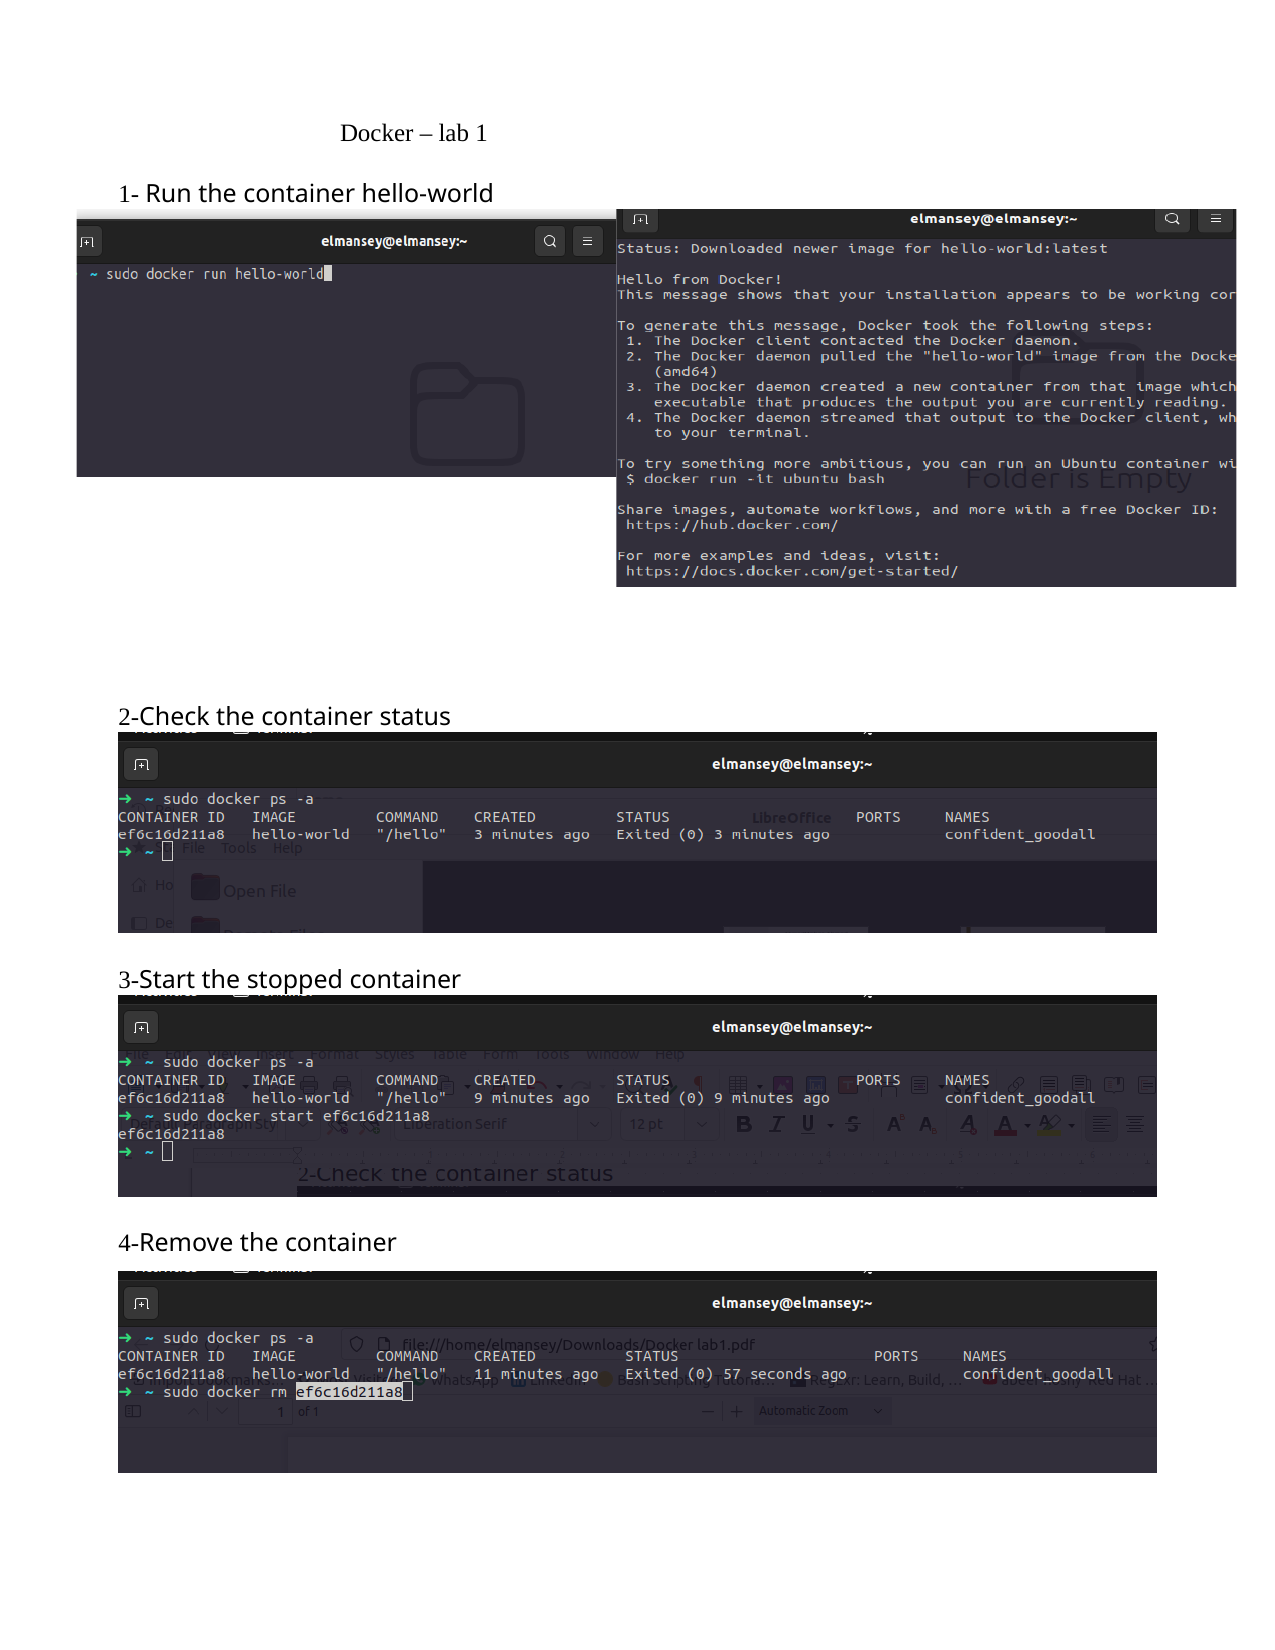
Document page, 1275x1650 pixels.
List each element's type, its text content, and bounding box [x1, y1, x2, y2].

picture [76, 209, 1237, 587]
text Docker – lab 1 [118, 118, 1157, 147]
picture [118, 995, 1157, 1197]
text 1- Run the container hello-world [118, 176, 1157, 209]
text 3-Start the stopped container [118, 962, 1157, 995]
picture [118, 732, 1157, 933]
text 2-Check the container status [118, 698, 1157, 732]
text 4-Remove the container [118, 1225, 1157, 1259]
picture [118, 1271, 1157, 1473]
